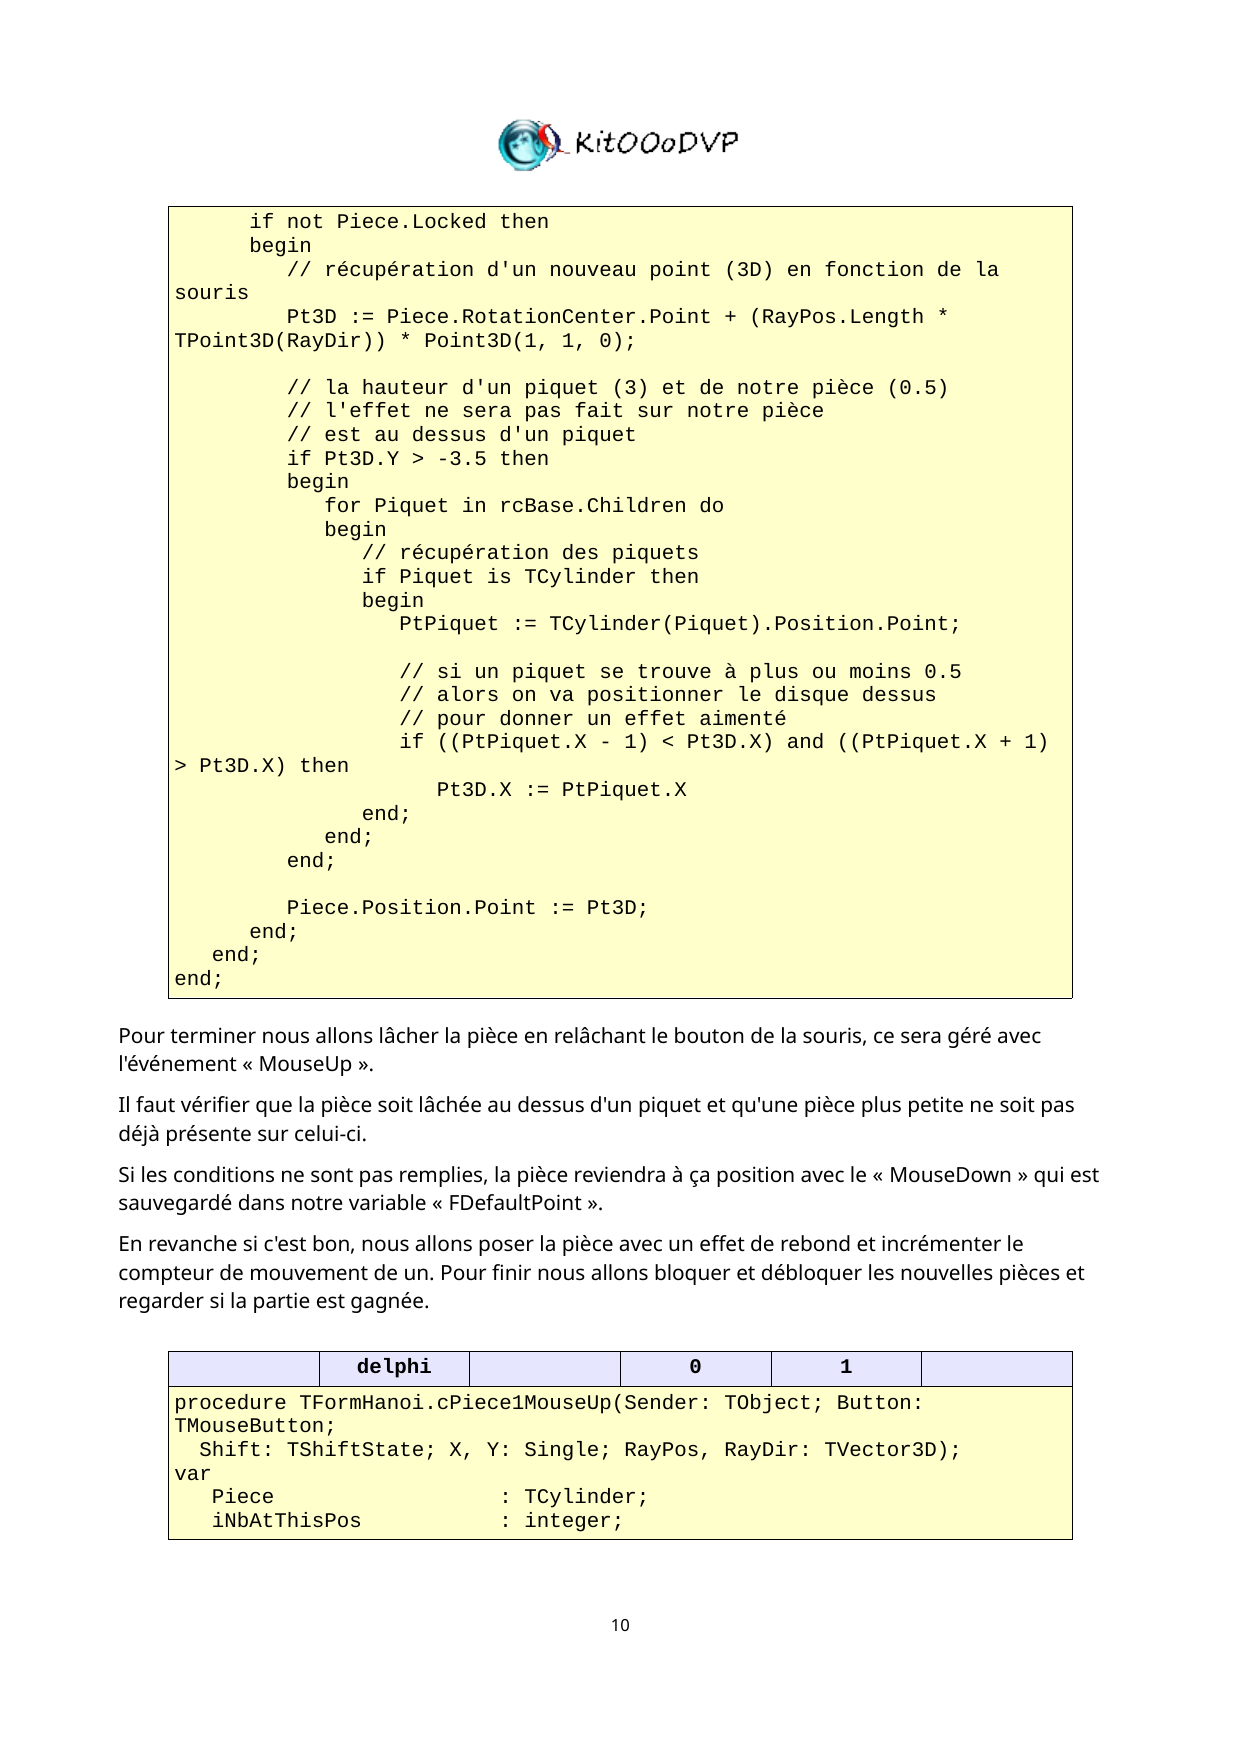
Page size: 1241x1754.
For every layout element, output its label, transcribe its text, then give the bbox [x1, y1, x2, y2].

table_header [169, 1352, 319, 1386]
table_header [922, 1352, 1072, 1386]
table_header 1 [772, 1352, 921, 1386]
table_header [470, 1352, 620, 1386]
table_cell if not Piece.Locked then begin // récupération d'un nouveau point (3D) en fonction de la souris Pt3D := Piece.RotationCenter.Point + (RayPos.Length * TPoint3D(RayDir)) * Point3D(1, 1, 0); // la hauteur d'un piquet (3) et de notre pièce (0.5) // l'effet ne sera pas fait sur notre pièce // est au dessus d'un piquet if Pt3D.Y > -3.5 then begin for Piquet in rcBase.Children do begin // récupération des piquets if Piquet is TCylinder then begin PtPiquet := TCylinder(Piquet).Position.Point; // si un piquet se trouve à plus ou moins 0.5 // alors on va positionner le disque dessus // pour donner un effet aimenté if ((PtPiquet.X - 1) < Pt3D.X) and ((PtPiquet.X + 1) > Pt3D.X) then Pt3D.X := PtPiquet.X end; end; end; Piece.Position.Point := Pt3D; end; end; end; [169, 207, 1072, 997]
text Si les conditions ne sont pas remplies, la pièce reviendra à ça position avec le « MouseDown » qui est sauvegardé dans notre variable « FDefaultPoint ». [118, 1160, 1122, 1217]
text En revanche si c'est bon, nous allons poser la pièce avec un effet de rebond et incrémenter le compteur de mouvement de un. Pour finir nous allons bloquer et débloquer les nouvelles pièces et regarder si la partie est gagnée. [118, 1229, 1122, 1314]
text Il faut vérifier que la pièce soit lâchée au dessus d'un piquet et qu'une pièce plus petite ne soit pas déjà présente sur celui-ci. [118, 1091, 1122, 1147]
table_header 0 [621, 1352, 771, 1386]
picture [497, 118, 743, 173]
table_header delphi [320, 1352, 469, 1386]
text Pour terminer nous allons lâcher la pièce en relâchant le bouton de la souris, ce sera géré avec l'événement « MouseUp ». [118, 1021, 1122, 1078]
table_cell procedure TFormHanoi.cPiece1MouseUp(Sender: TObject; Button: TMouseButton; Shift: TShiftState; X, Y: Single; RayPos, RayDir: TVector3D); var Piece : TCylinder; iNbAtThisPos : integer; [169, 1387, 1072, 1539]
